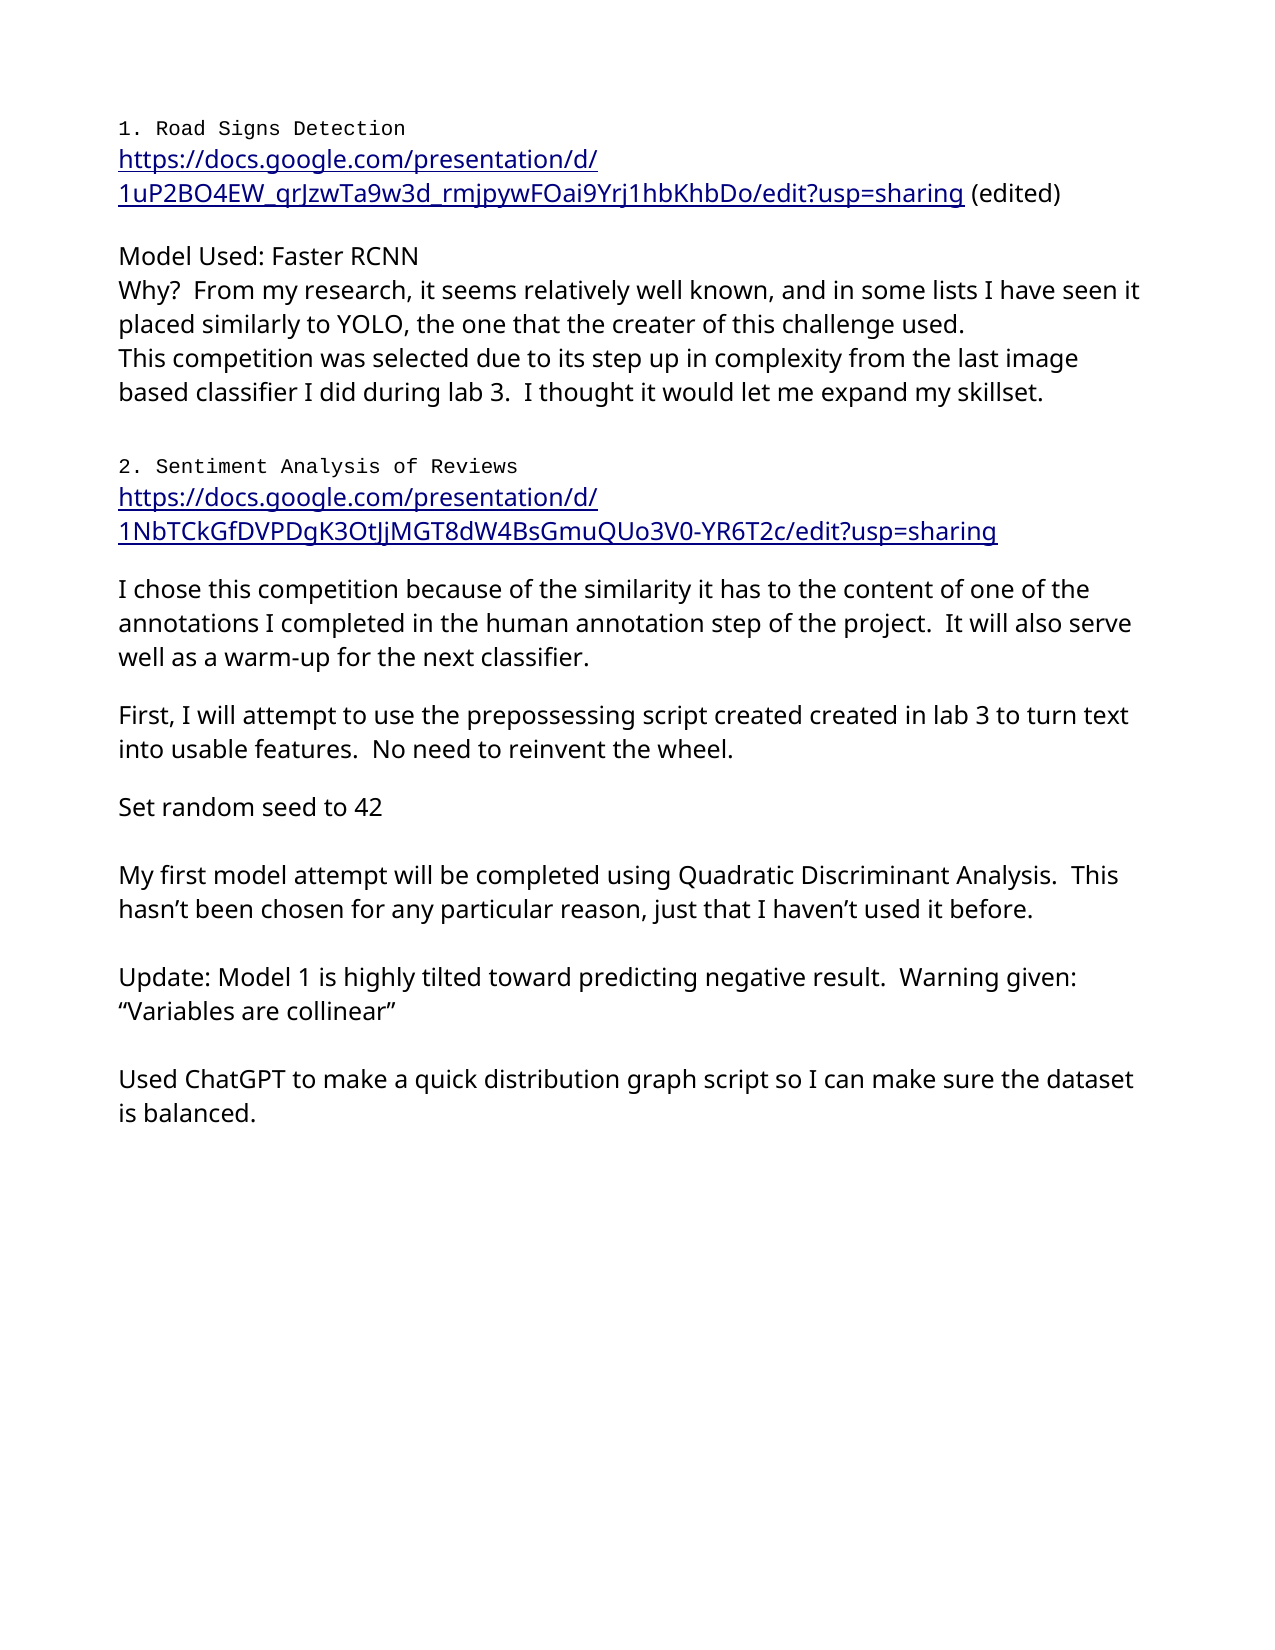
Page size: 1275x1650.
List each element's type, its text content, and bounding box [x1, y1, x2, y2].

text Model Used: Faster RCNN [118, 239, 1157, 273]
text Why? From my research, it seems relatively well known, and in some lists I have seen it placed similarly to YOLO, the one that the creater of this challenge used. [118, 273, 1157, 341]
text 2. Sentiment Analysis of Reviews [118, 456, 1157, 480]
text Set random seed to 42 [118, 789, 1157, 823]
text First, I will attempt to use the prepossessing script created created in lab 3 to turn text into usable features. No need to reinvent the wheel. [118, 697, 1157, 766]
text Update: Model 1 is highly tilted toward predicting negative result. Warning given: “Variables are collinear” [118, 959, 1157, 1028]
text Used ChatGPT to make a quick distribution graph script so I can make sure the dataset is balanced. [118, 1062, 1157, 1130]
text 1. Road Signs Detection [118, 118, 1157, 142]
text https://docs.google.com/presentation/d/1NbTCkGfDVPDgK3OtJjMGT8dW4BsGmuQUo3V0-YR6T2c/edit?usp=sharing [118, 480, 1157, 548]
text I chose this competition because of the similarity it has to the content of one of the annotations I completed in the human annotation step of the project. It will also serve well as a warm-up for the next classifier. [118, 572, 1157, 674]
text My first model attempt will be completed using Quadratic Discriminant Analysis. This hasn’t been chosen for any particular reason, just that I haven’t used it before. [118, 857, 1157, 926]
text This competition was selected due to its step up in complexity from the last image based classifier I did during lab 3. I thought it would let me expand my skillset. [118, 341, 1157, 409]
text https://docs.google.com/presentation/d/1uP2BO4EW_qrJzwTa9w3d_rmjpywFOai9Yrj1hbKhbDo/edit?usp=sharing (edited) [118, 142, 1157, 210]
